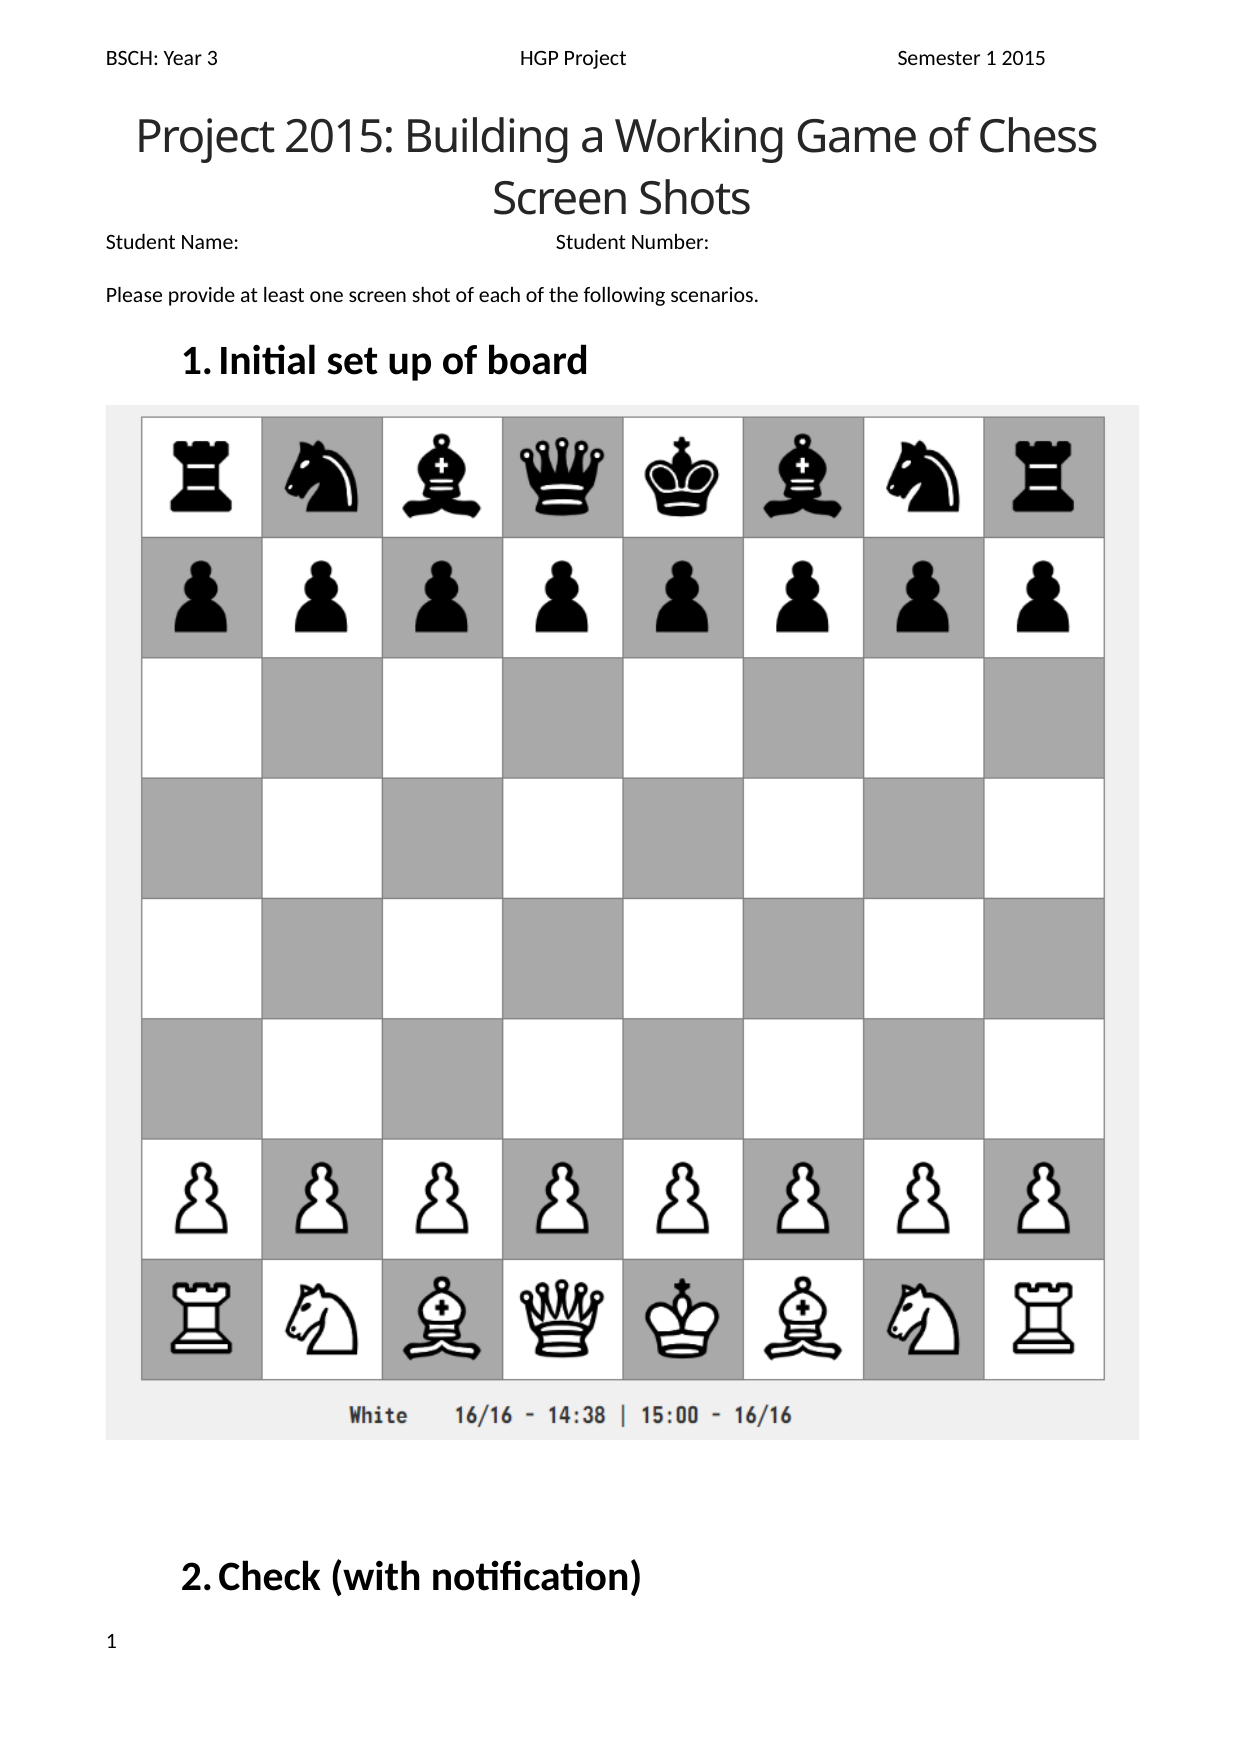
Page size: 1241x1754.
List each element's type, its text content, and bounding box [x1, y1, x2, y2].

subtitle Initial set up of board [181, 334, 1139, 385]
text Student Name: Student Number: [106, 228, 1139, 255]
title Project 2015: Building a Working Game of Chess [106, 103, 1139, 166]
text Please provide at least one screen shot of each of the following scenarios. [106, 281, 1139, 308]
title Screen Shots [106, 166, 1139, 228]
subtitle Check (with notification) [181, 1550, 1139, 1601]
picture [105, 405, 1140, 1440]
